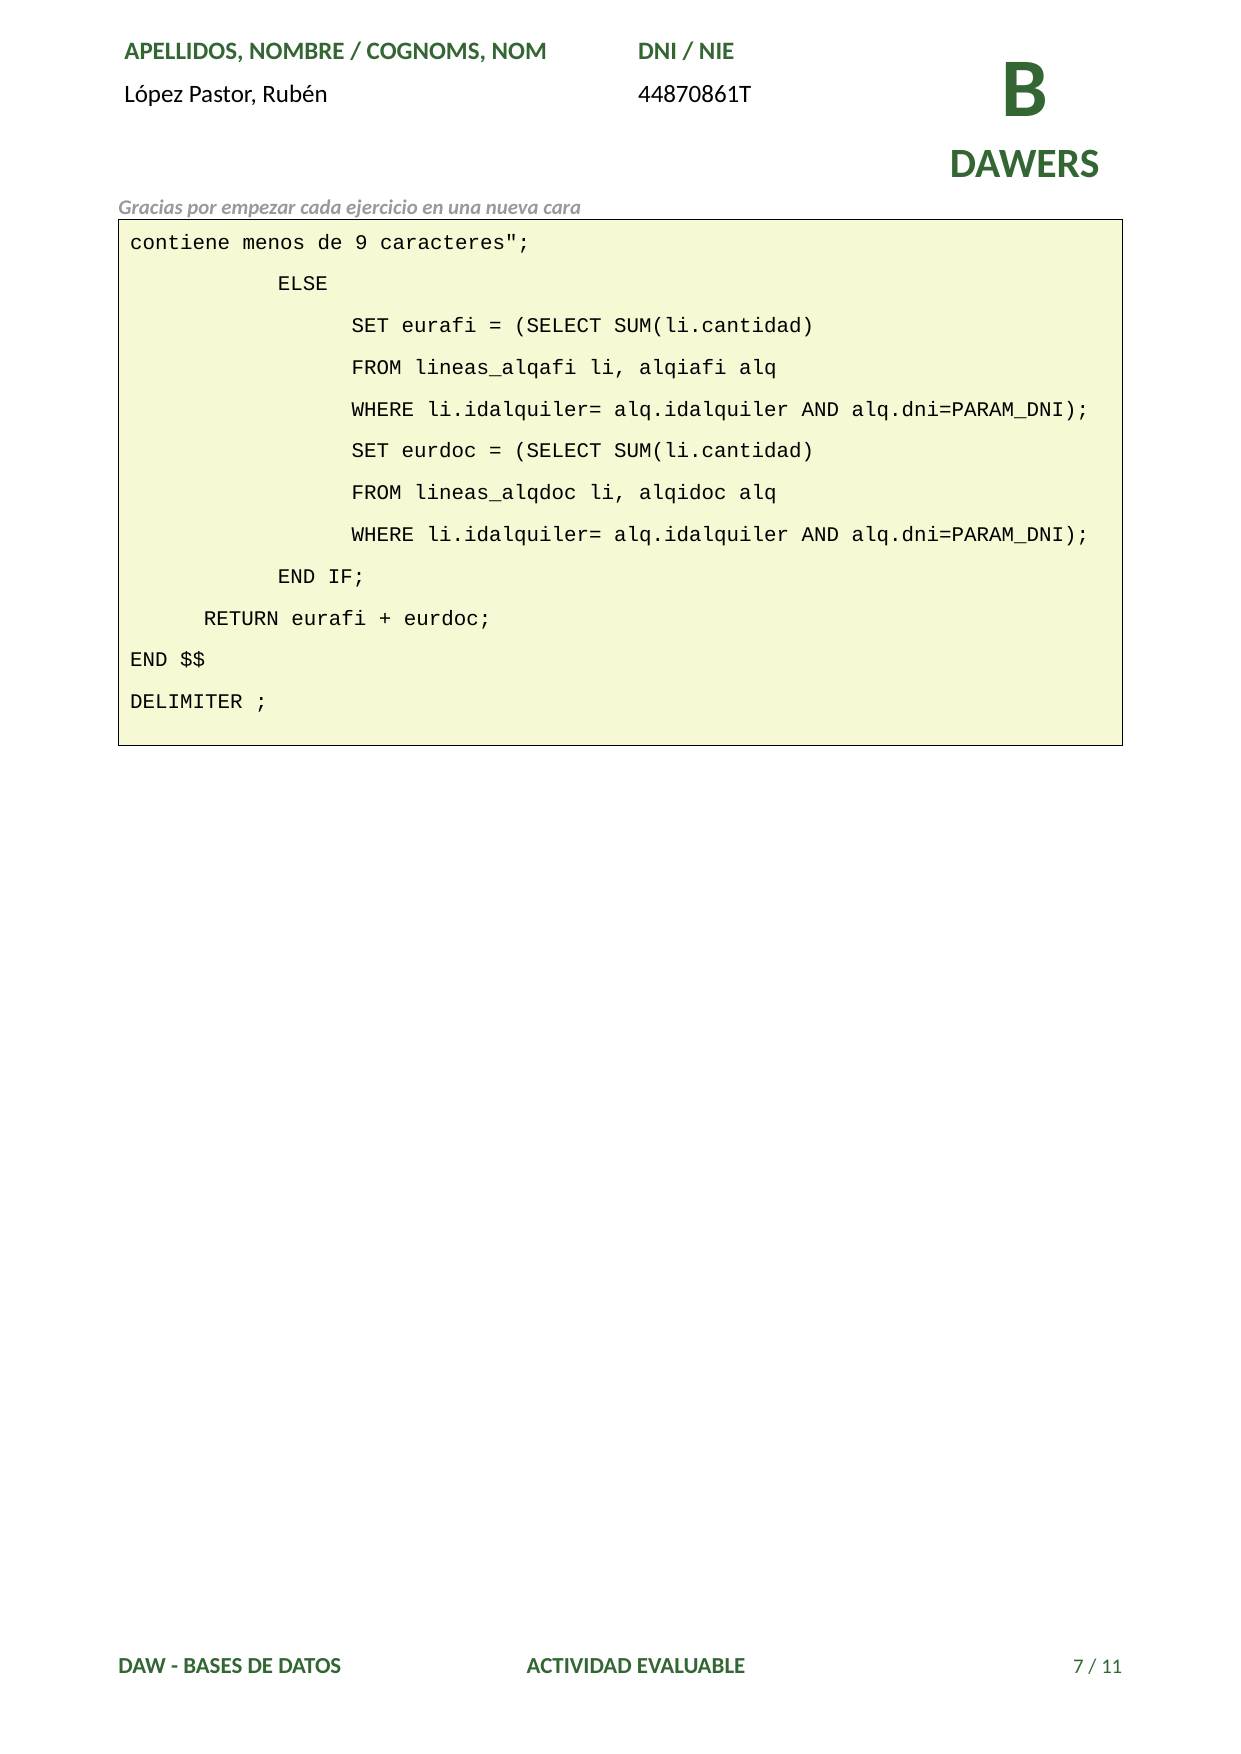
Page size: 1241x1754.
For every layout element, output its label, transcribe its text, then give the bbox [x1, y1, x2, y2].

table_header contiene menos de 9 caracteres"; ELSE SET eurafi = (SELECT SUM(li.cantidad) FROM lineas_alqafi li, alqiafi alq WHERE li.idalquiler= alq.idalquiler AND alq.dni=PARAM_DNI); SET eurdoc = (SELECT SUM(li.cantidad) FROM lineas_alqdoc li, alqidoc alq WHERE li.idalquiler= alq.idalquiler AND alq.dni=PARAM_DNI); END IF; RETURN eurafi + eurdoc; END $$ DELIMITER ; [119, 220, 1122, 745]
